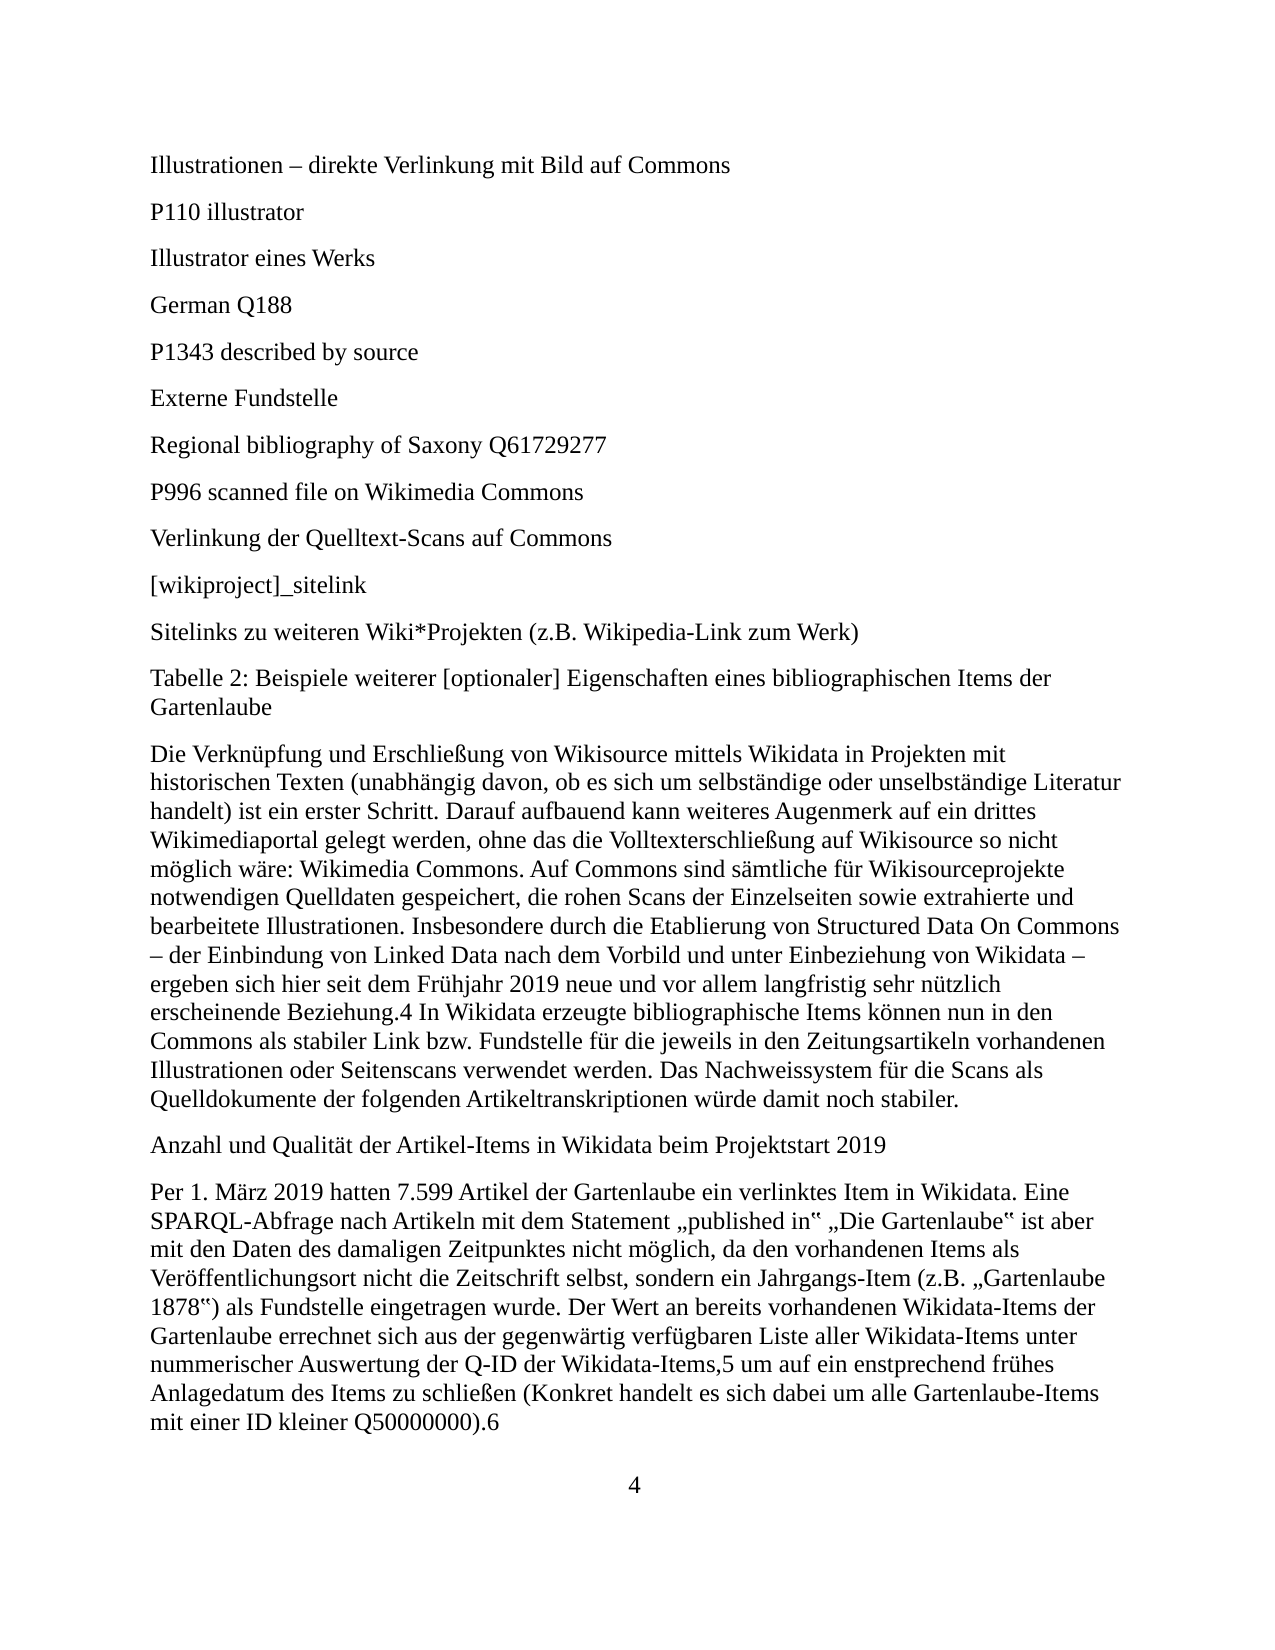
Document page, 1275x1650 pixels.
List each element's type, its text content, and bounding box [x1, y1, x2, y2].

text Die Verknüpfung und Erschließung von Wikisource mittels Wikidata in Projekten mit historischen Texten (unabhängig davon, ob es sich um selbständige oder unselbständige Literatur handelt) ist ein erster Schritt. Darauf aufbauend kann weiteres Augenmerk auf ein drittes Wikimediaportal gelegt werden, ohne das die Volltexterschließung auf Wikisource so nicht möglich wäre: Wikimedia Commons. Auf Commons sind sämtliche für Wikisourceprojekte notwendigen Quelldaten gespeichert, die rohen Scans der Einzelseiten sowie extrahierte und bearbeitete Illustrationen. Insbesondere durch die Etablierung von Structured Data On Commons – der Einbindung von Linked Data nach dem Vorbild und unter Einbeziehung von Wikidata – ergeben sich hier seit dem Frühjahr 2019 neue und vor allem langfristig sehr nützlich erscheinende Beziehung.4 In Wikidata erzeugte bibliographische Items können nun in den Commons als stabiler Link bzw. Fundstelle für die jeweils in den Zeitungsartikeln vorhandenen Illustrationen oder Seitenscans verwendet werden. Das Nachweissystem für die Scans als Quelldokumente der folgenden Artikeltranskriptionen würde damit noch stabiler. [150, 739, 1125, 1112]
text P1343 described by source [150, 337, 1125, 365]
text German Q188 [150, 290, 1125, 319]
text Regional bibliography of Saxony Q61729277 [150, 430, 1125, 459]
text P110 illustrator [150, 197, 1125, 225]
text Per 1. März 2019 hatten 7.599 Artikel der Gartenlaube ein verlinktes Item in Wikidata. Eine SPARQL-Abfrage nach Artikeln mit dem Statement „published in‟ „Die Gartenlaube‟ ist aber mit den Daten des damaligen Zeitpunktes nicht möglich, da den vorhandenen Items als Veröffentlichungsort nicht die Zeitschrift selbst, sondern ein Jahrgangs-Item (z.B. „Gartenlaube 1878‟) als Fundstelle eingetragen wurde. Der Wert an bereits vorhandenen Wikidata-Items der Gartenlaube errechnet sich aus der gegenwärtig verfügbaren Liste aller Wikidata-Items unter nummerischer Auswertung der Q-ID der Wikidata-Items,5 um auf ein enstprechend frühes Anlagedatum des Items zu schließen (Konkret handelt es sich dabei um alle Gartenlaube-Items mit einer ID kleiner Q50000000).6 [150, 1177, 1125, 1436]
text Verlinkung der Quelltext-Scans auf Commons [150, 523, 1125, 552]
text Tabelle 2: Beispiele weiterer [optionaler] Eigenschaften eines bibliographischen Items der Gartenlaube [150, 663, 1125, 721]
text Externe Fundstelle [150, 383, 1125, 412]
text P996 scanned file on Wikimedia Commons [150, 477, 1125, 505]
text [wikiproject]_sitelink [150, 570, 1125, 599]
text Sitelinks zu weiteren Wiki*Projekten (z.B. Wikipedia-Link zum Werk) [150, 617, 1125, 645]
text Illustrator eines Werks [150, 243, 1125, 272]
text Anzahl und Qualität der Artikel-Items in Wikidata beim Projektstart 2019 [150, 1130, 1125, 1159]
text Illustrationen – direkte Verlinkung mit Bild auf Commons [150, 150, 1125, 179]
